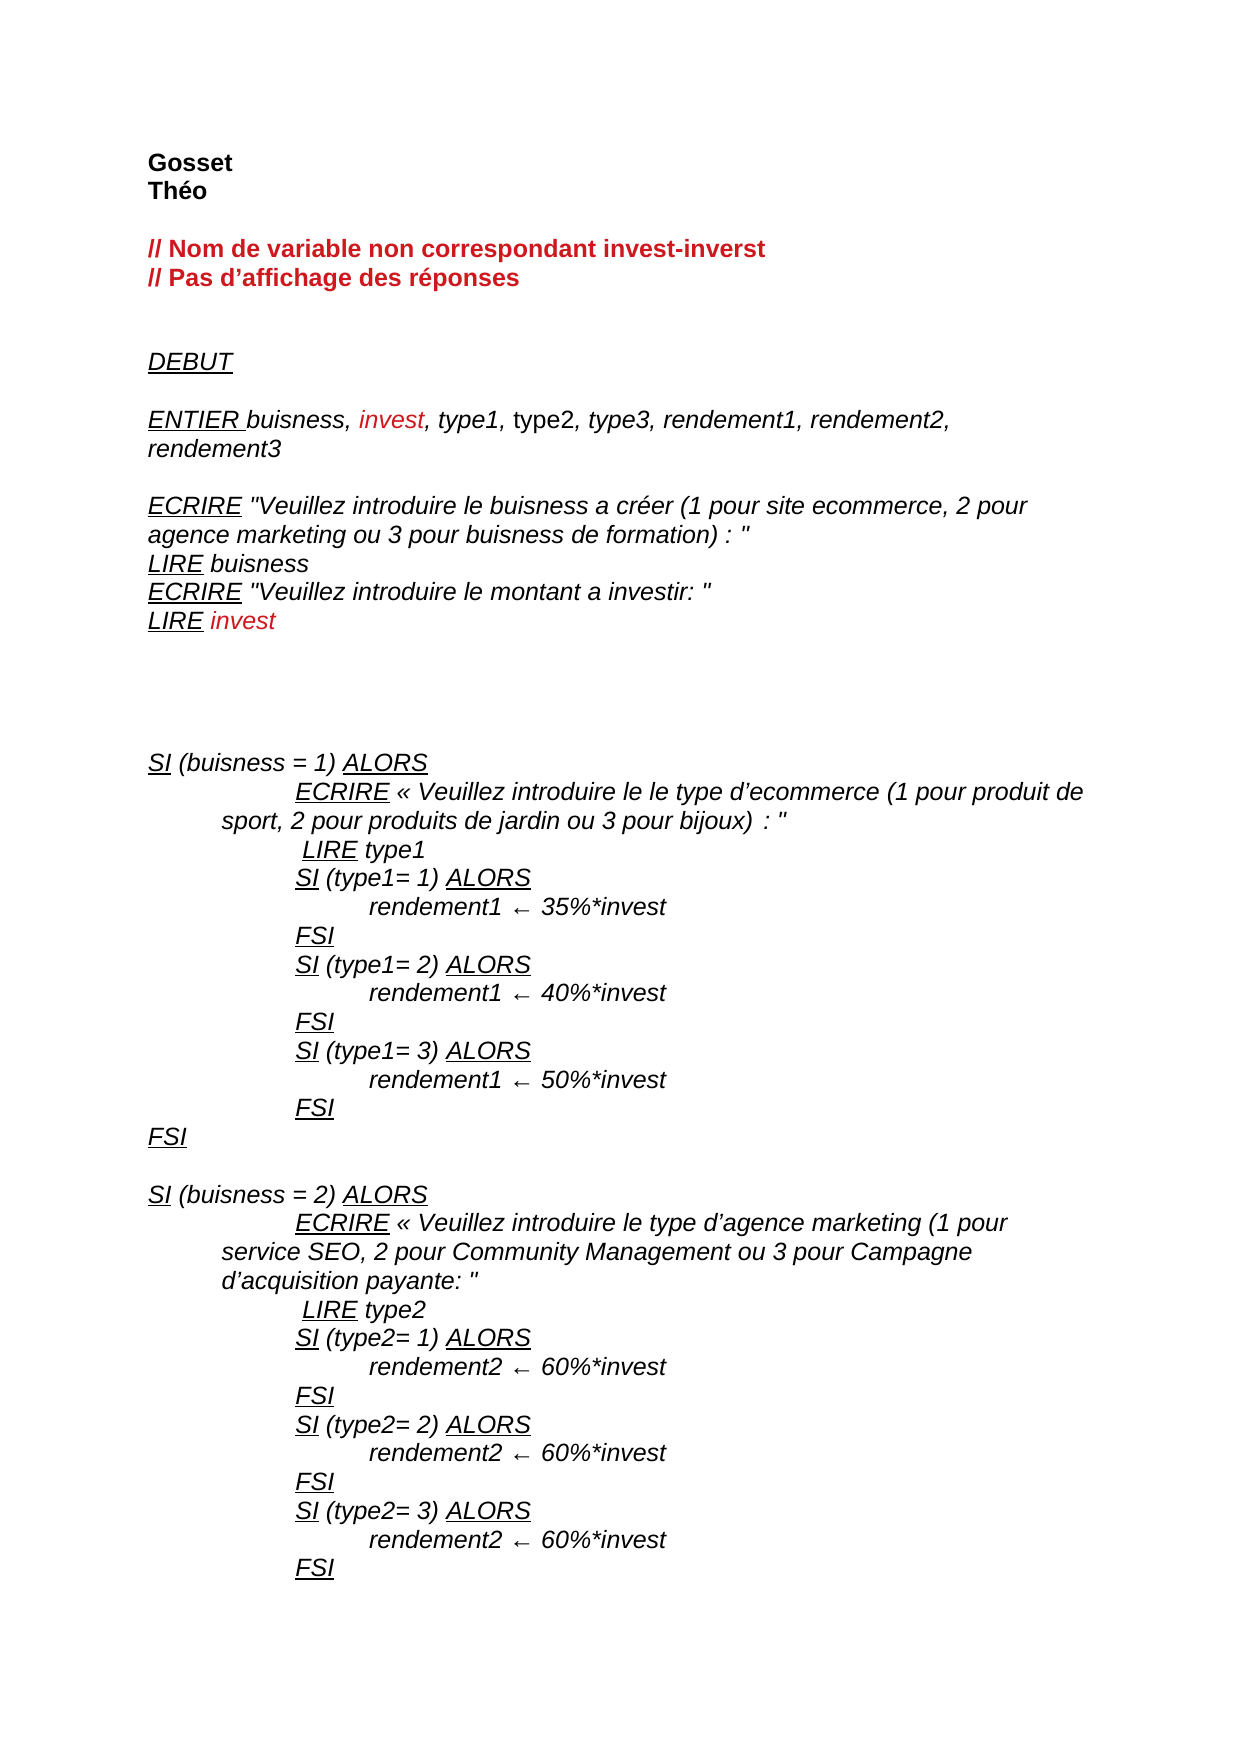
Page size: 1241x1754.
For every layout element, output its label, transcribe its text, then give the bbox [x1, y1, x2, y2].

text // Pas d’affichage des réponses [148, 263, 1093, 291]
text LIRE buisness [148, 549, 1093, 577]
text FSI [148, 921, 1093, 950]
text FSI [148, 1553, 1093, 1582]
text SI (type2= 3) ALORS [148, 1496, 1093, 1525]
text LIRE type1 [148, 835, 1093, 863]
text SI (type2= 1) ALORS [148, 1323, 1093, 1352]
text SI (type1= 1) ALORS [148, 863, 1093, 892]
text SI (type1= 3) ALORS [148, 1036, 1093, 1065]
text ECRIRE "Veuillez introduire le buisness a créer (1 pour site ecommerce, 2 pour agence marketing ou 3 pour buisness de formation) : " [148, 491, 1093, 549]
text FSI [148, 1093, 1093, 1122]
text ENTIER buisness, invest, type1, type2, type3, rendement1, rendement2, rendement3 [148, 405, 1093, 462]
text FSI [148, 1381, 1093, 1410]
text Gosset [148, 148, 1093, 176]
text SI (type2= 2) ALORS [148, 1410, 1093, 1438]
text ECRIRE "Veuillez introduire le montant a investir: " [148, 577, 1093, 606]
text FSI [148, 1122, 1093, 1151]
text LIRE type2 [148, 1295, 1093, 1323]
text ECRIRE « Veuillez introduire le le type d’ecommerce (1 pour produit de sport, 2 pour produits de jardin ou 3 pour bijoux) : " [221, 777, 1093, 835]
text rendement2 ← 60%*invest [148, 1525, 1093, 1553]
text rendement1 ← 40%*invest [148, 978, 1093, 1007]
text rendement2 ← 60%*invest [148, 1352, 1093, 1381]
text SI (buisness = 2) ALORS [148, 1180, 1093, 1208]
text rendement2 ← 60%*invest [148, 1438, 1093, 1467]
text SI (buisness = 1) ALORS [148, 748, 1093, 777]
text LIRE invest [148, 606, 1093, 635]
text ECRIRE « Veuillez introduire le type d’agence marketing (1 pour service SEO, 2 pour Community Management ou 3 pour Campagne d’acquisition payante: " [221, 1208, 1093, 1295]
text DEBUT [148, 347, 1093, 376]
text // Nom de variable non correspondant invest-inverst [148, 234, 1093, 263]
text SI (type1= 2) ALORS [148, 950, 1093, 978]
text rendement1 ← 50%*invest [148, 1065, 1093, 1093]
text Théo [148, 176, 1093, 205]
text FSI [148, 1007, 1093, 1036]
text FSI [148, 1467, 1093, 1496]
text rendement1 ← 35%*invest [148, 892, 1093, 921]
